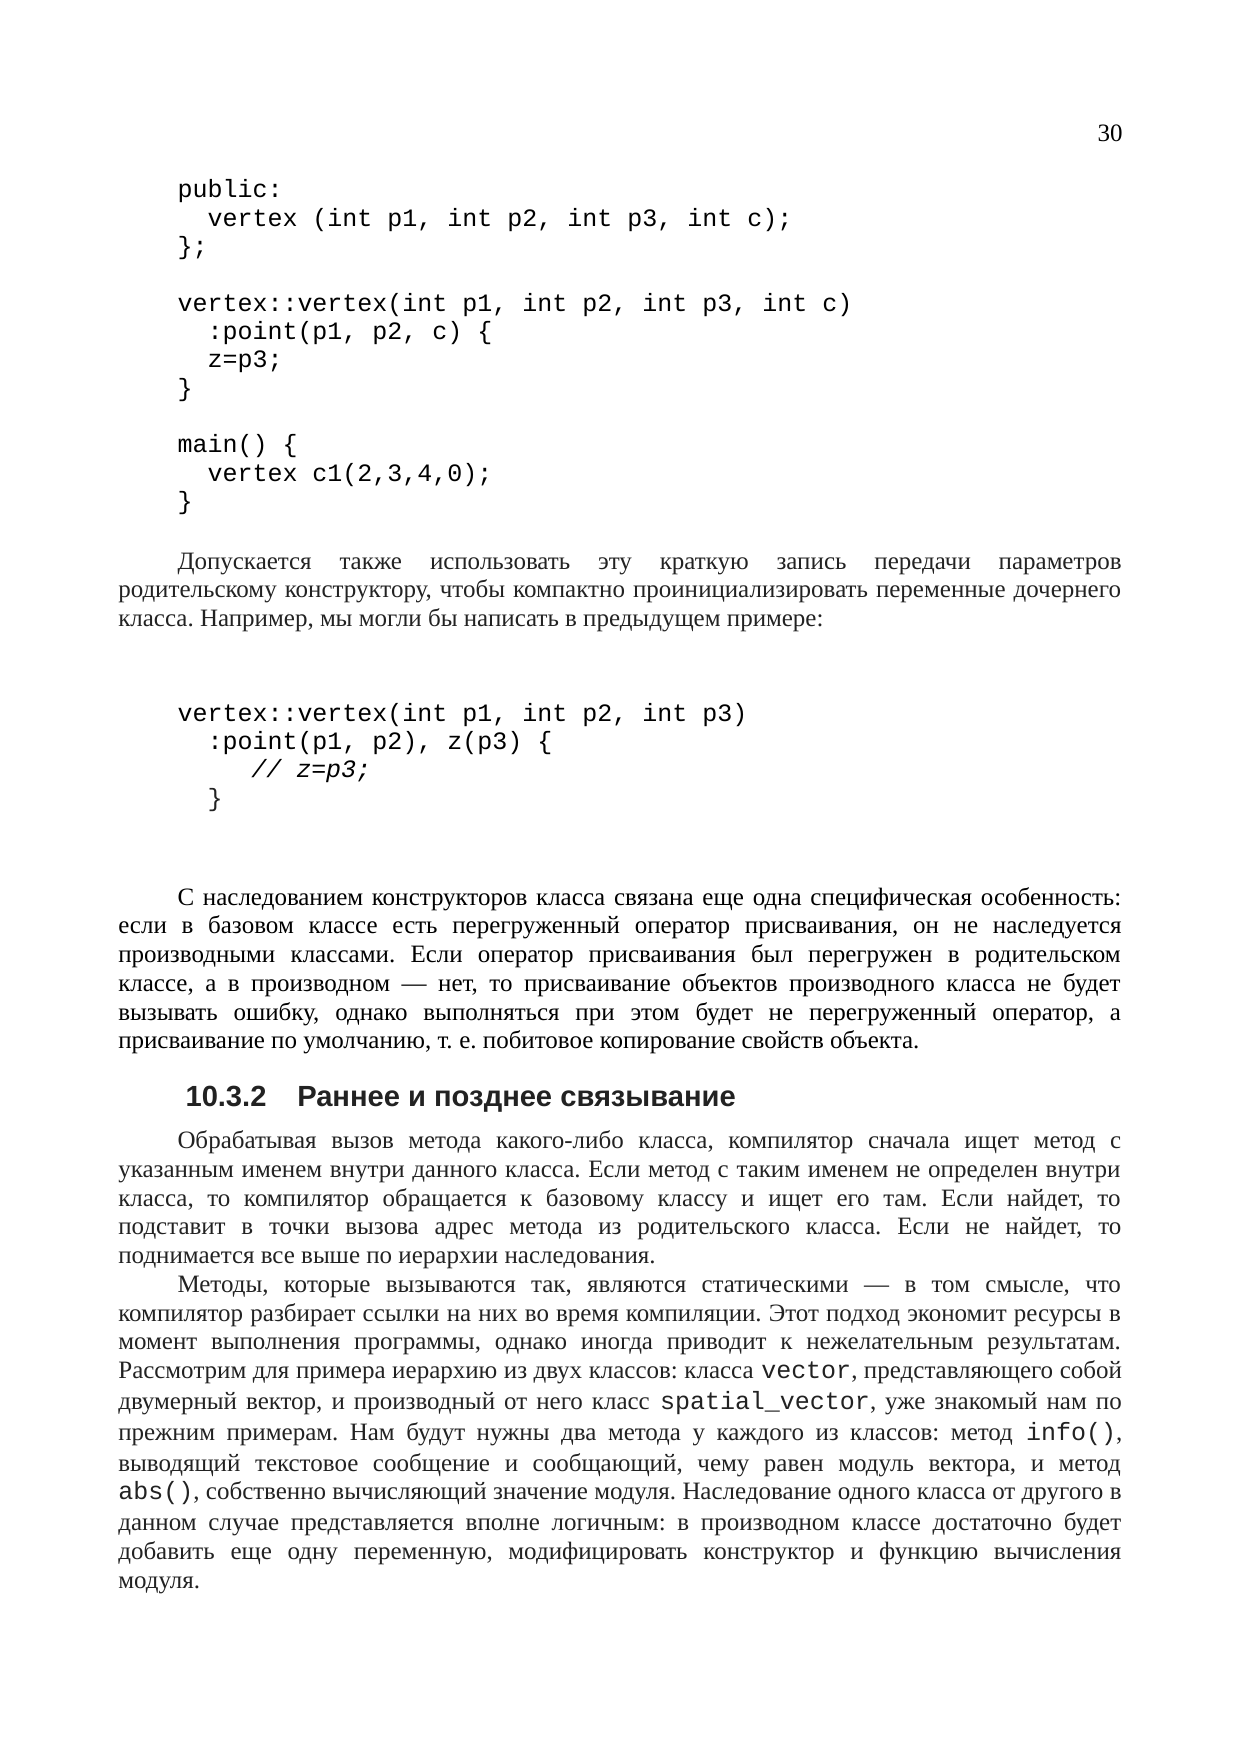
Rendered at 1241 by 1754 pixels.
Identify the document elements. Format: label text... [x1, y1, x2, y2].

text С наследованием конструкторов класса связана еще одна специфическая особенность: если в базовом классе есть перегруженный оператор присваивания, он не наследуется производными классами. Если оператор присваивания был перегружен в родительском классе, а в производном — нет, то присваивание объектов производного класса не будет вызывать ошибку, однако выполняться при этом будет не перегруженный оператор, а присваивание по умолчанию, т. е. побитовое копирование свойств объекта. [118, 882, 1122, 1054]
text vertex::vertex(int p1, int p2, int p3, int c) [177, 290, 1122, 319]
text vertex::vertex(int p1, int p2, int p3) [177, 700, 1122, 728]
text z=p3; [177, 347, 1122, 375]
text }; [177, 234, 1122, 262]
text main() { [177, 432, 1122, 460]
text vertex (int p1, int p2, int p3, int c); [177, 205, 1122, 234]
text Обрабатывая вызов метода какого-либо класса, компилятор сначала ищет метод с указанным именем внутри данного класса. Если метод с таким именем не определен внутри класса, то компилятор обращается к базовому классу и ищет его там. Если найдет, то подставит в точки вызова адрес метода из родительского класса. Если не найдет, то поднимается все выше по иерархии наследования. [118, 1125, 1122, 1269]
text public: [177, 177, 1122, 205]
subtitle Раннее и позднее связывание [118, 1079, 1122, 1113]
text :point(p1, p2), z(p3) { [177, 728, 1122, 757]
text } [177, 375, 1122, 404]
text Методы, которые вызываются так, являются статическими — в том смысле, что компилятор разбирает ссылки на них во время компиляции. Этот подход экономит ресурсы в момент выполнения программы, однако иногда приводит к нежелательным результатам. Рассмотрим для примера иерархию из двух классов: класса vector, представляющего собой двумерный вектор, и производный от него класс spatial_vector, уже знакомый нам по прежним примерам. Нам будут нужны два метода у каждого из классов: метод info(), выводящий текстовое сообщение и сообщающий, чему равен модуль вектора, и метод abs(), собственно вычисляющий значение модуля. Наследование одного класса от другого в данном случае представляется вполне логичным: в производном классе достаточно будет добавить еще одну переменную, модифицировать конструктор и функцию вычисления модуля. [118, 1269, 1122, 1593]
text :point(p1, p2, c) { [177, 319, 1122, 347]
text Допускается также использовать эту краткую запись передачи параметров родительскому конструктору, чтобы компактно проинициализировать переменные дочернего класса. Например, мы могли бы написать в предыдущем примере: [118, 546, 1122, 632]
text vertex c1(2,3,4,0); [177, 460, 1122, 489]
text } [177, 785, 1122, 813]
text } [177, 489, 1122, 517]
text // z=p3; [177, 757, 1122, 785]
